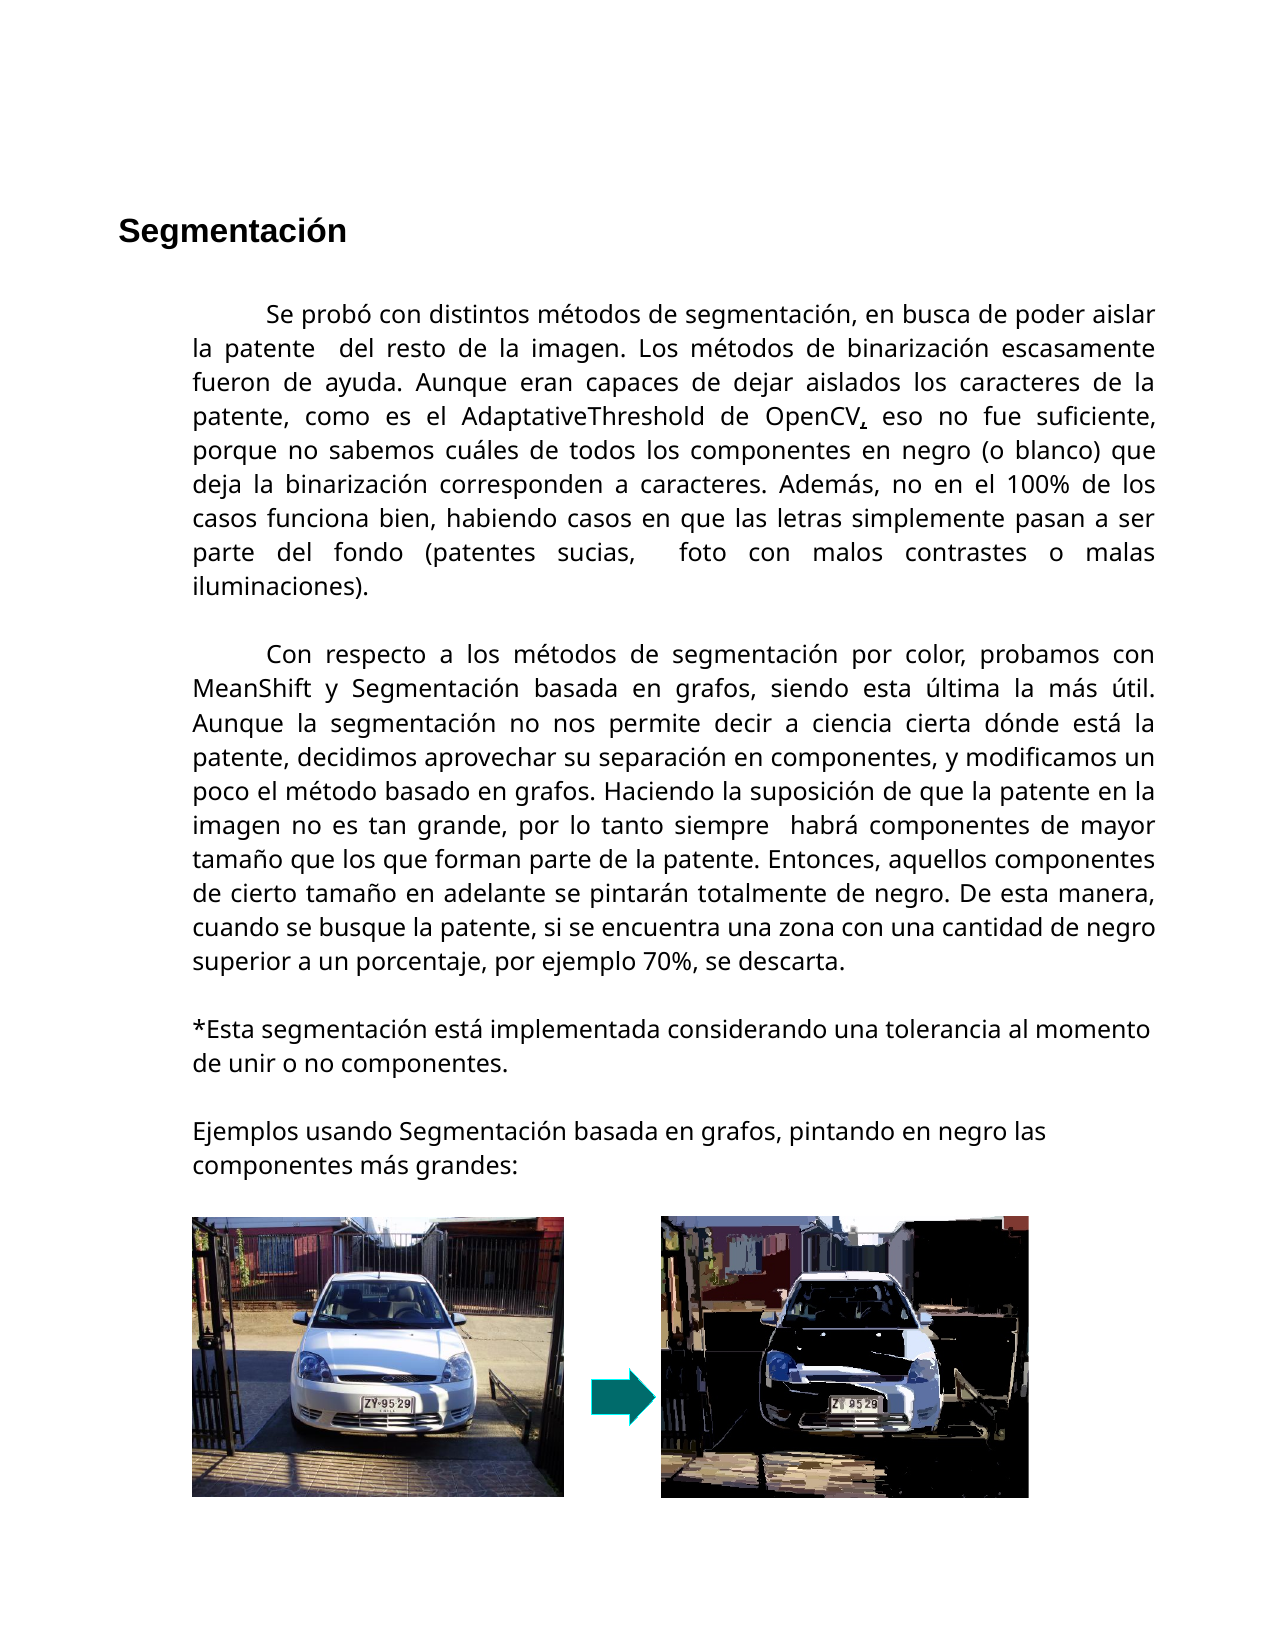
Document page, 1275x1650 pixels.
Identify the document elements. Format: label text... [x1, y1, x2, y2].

text Se probó con distintos métodos de segmentación, en busca de poder aislar la patente del resto de la imagen. Los métodos de binarización escasamente fueron de ayuda. Aunque eran capaces de dejar aislados los caracteres de la patente, como es el AdaptativeThreshold de OpenCV, eso no fue suficiente, porque no sabemos cuáles de todos los componentes en negro (o blanco) que deja la binarización corresponden a caracteres. Además, no en el 100% de los casos funciona bien, habiendo casos en que las letras simplemente pasan a ser parte del fondo (patentes sucias, foto con malos contrastes o malas iluminaciones). [192, 296, 1157, 603]
text Con respecto a los métodos de segmentación por color, probamos con MeanShift y Segmentación basada en grafos, siendo esta última la más útil. Aunque la segmentación no nos permite decir a ciencia cierta dónde está la patente, decidimos aprovechar su separación en componentes, y modificamos un poco el método basado en grafos. Haciendo la suposición de que la patente en la imagen no es tan grande, por lo tanto siempre habrá componentes de mayor tamaño que los que forman parte de la patente. Entonces, aquellos componentes de cierto tamaño en adelante se pintarán totalmente de negro. De esta manera, cuando se busque la patente, si se encuentra una zona con una cantidad de negro superior a un porcentaje, por ejemplo 70%, se descarta. [192, 637, 1157, 978]
text Ejemplos usando Segmentación basada en grafos, pintando en negro las componentes más grandes: [192, 1114, 1157, 1182]
picture [192, 1217, 564, 1497]
picture [661, 1216, 1029, 1498]
text *Esta segmentación está implementada considerando una tolerancia al momento de unir o no componentes. [192, 1012, 1157, 1080]
subtitle Segmentación [118, 211, 1157, 250]
